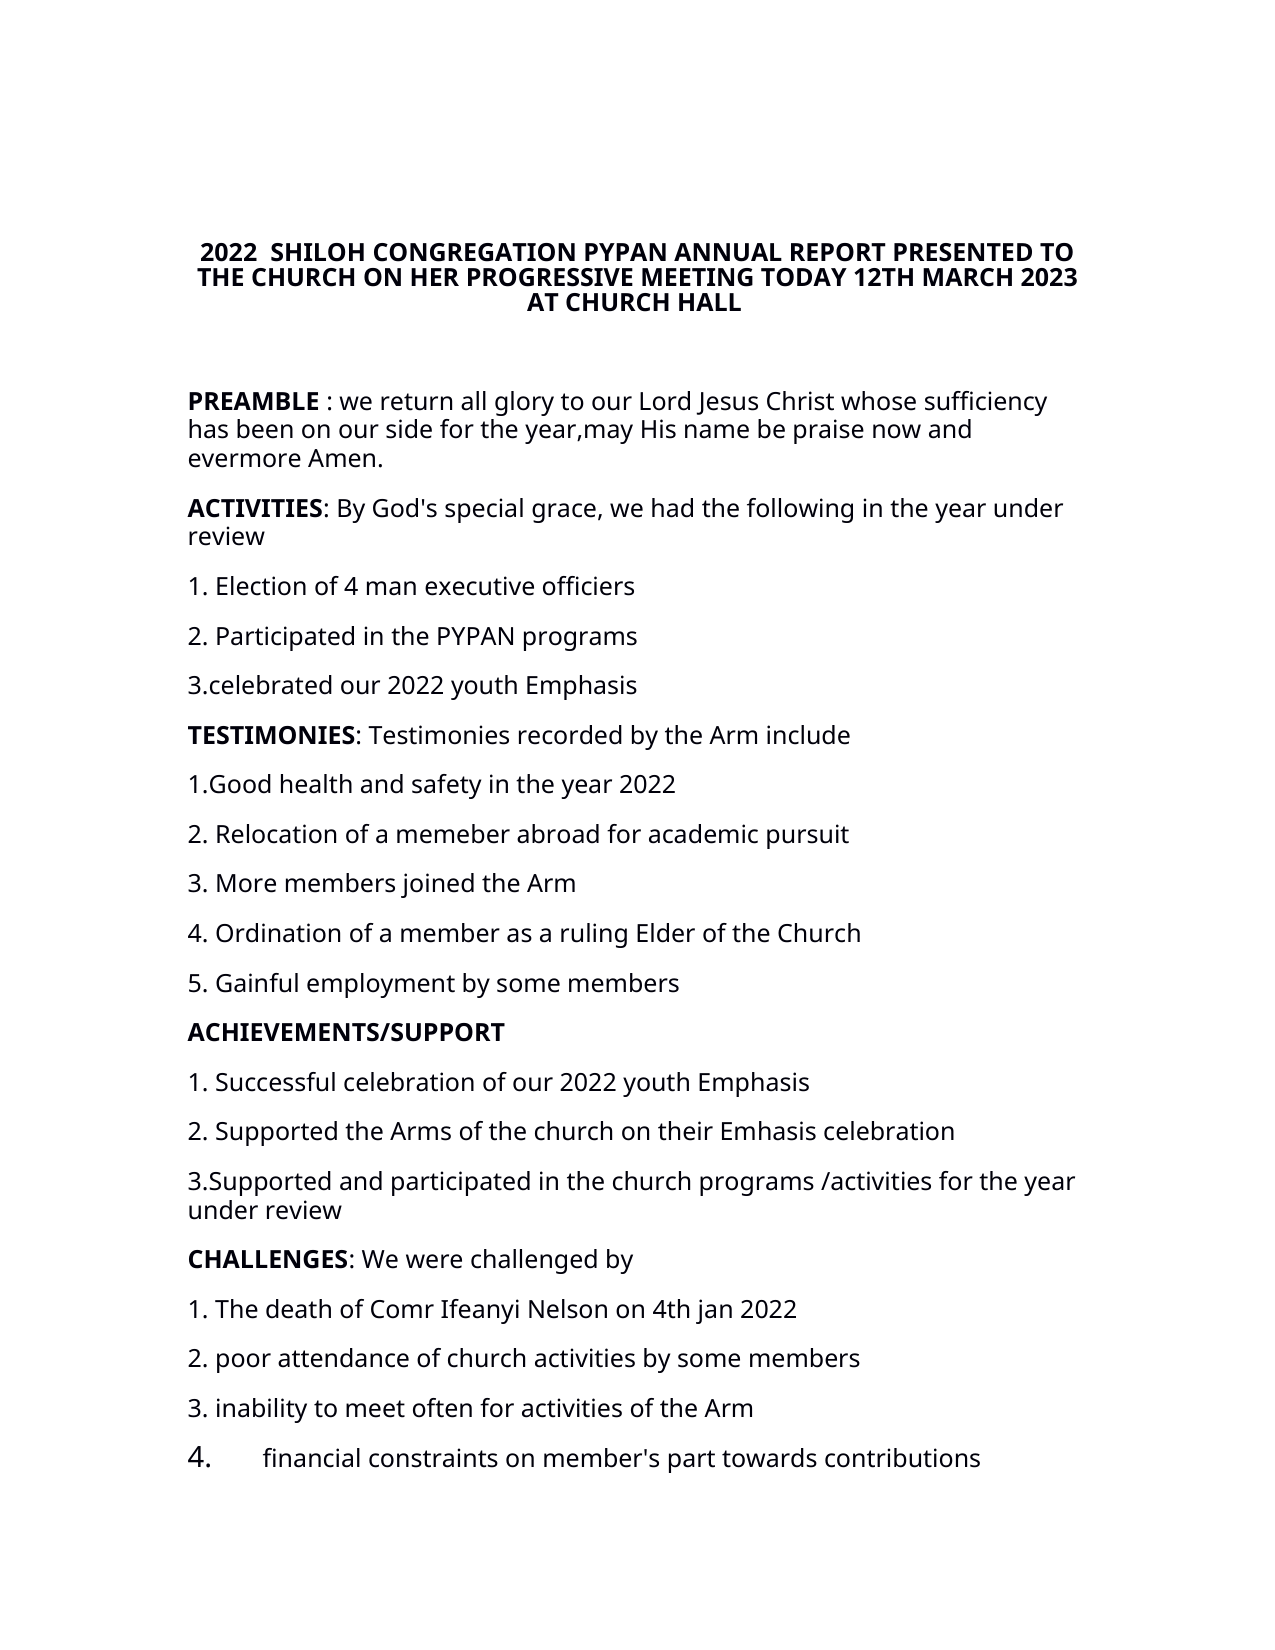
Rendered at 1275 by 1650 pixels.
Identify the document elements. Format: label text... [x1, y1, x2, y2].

text TESTIMONIES: Testimonies recorded by the Arm include [187, 721, 1087, 750]
text ACTIVITIES: By God's special grace, we had the following in the year under review [187, 494, 1087, 552]
text 2. poor attendance of church activities by some members [187, 1345, 1087, 1374]
text 2022 SHILOH CONGREGATION PYPAN ANNUAL REPORT PRESENTED TO THE CHURCH ON HER PROGRESSIVE MEETING TODAY 12TH MARCH 2023 AT CHURCH HALL [187, 242, 1087, 317]
text 3. inability to meet often for activities of the Arm [187, 1394, 1087, 1423]
text 2. Participated in the PYPAN programs [187, 622, 1087, 651]
text 2. Supported the Arms of the church on their Emhasis celebration [187, 1118, 1087, 1147]
list financial constraints on member's part towards contributions [187, 1444, 1087, 1473]
text CHALLENGES: We were challenged by [187, 1246, 1087, 1274]
text 5. Gainful employment by some members [187, 969, 1087, 998]
text 1.Good health and safety in the year 2022 [187, 771, 1087, 799]
text 1. Election of 4 man executive officiers [187, 572, 1087, 601]
text 3.celebrated our 2022 youth Emphasis [187, 672, 1087, 700]
text 2. Relocation of a memeber abroad for academic pursuit [187, 820, 1087, 849]
text 1. The death of Comr Ifeanyi Nelson on 4th jan 2022 [187, 1295, 1087, 1324]
text ACHIEVEMENTS/SUPPORT [187, 1019, 1087, 1047]
text 4. Ordination of a member as a ruling Elder of the Church [187, 919, 1087, 948]
text 3. More members joined the Arm [187, 870, 1087, 899]
text 1. Successful celebration of our 2022 youth Emphasis [187, 1068, 1087, 1097]
text PREAMBLE : we return all glory to our Lord Jesus Christ whose sufficiency has been on our side for the year,may His name be praise now and evermore Amen. [187, 387, 1087, 473]
text 3.Supported and participated in the church programs /activities for the year under review [187, 1167, 1087, 1225]
